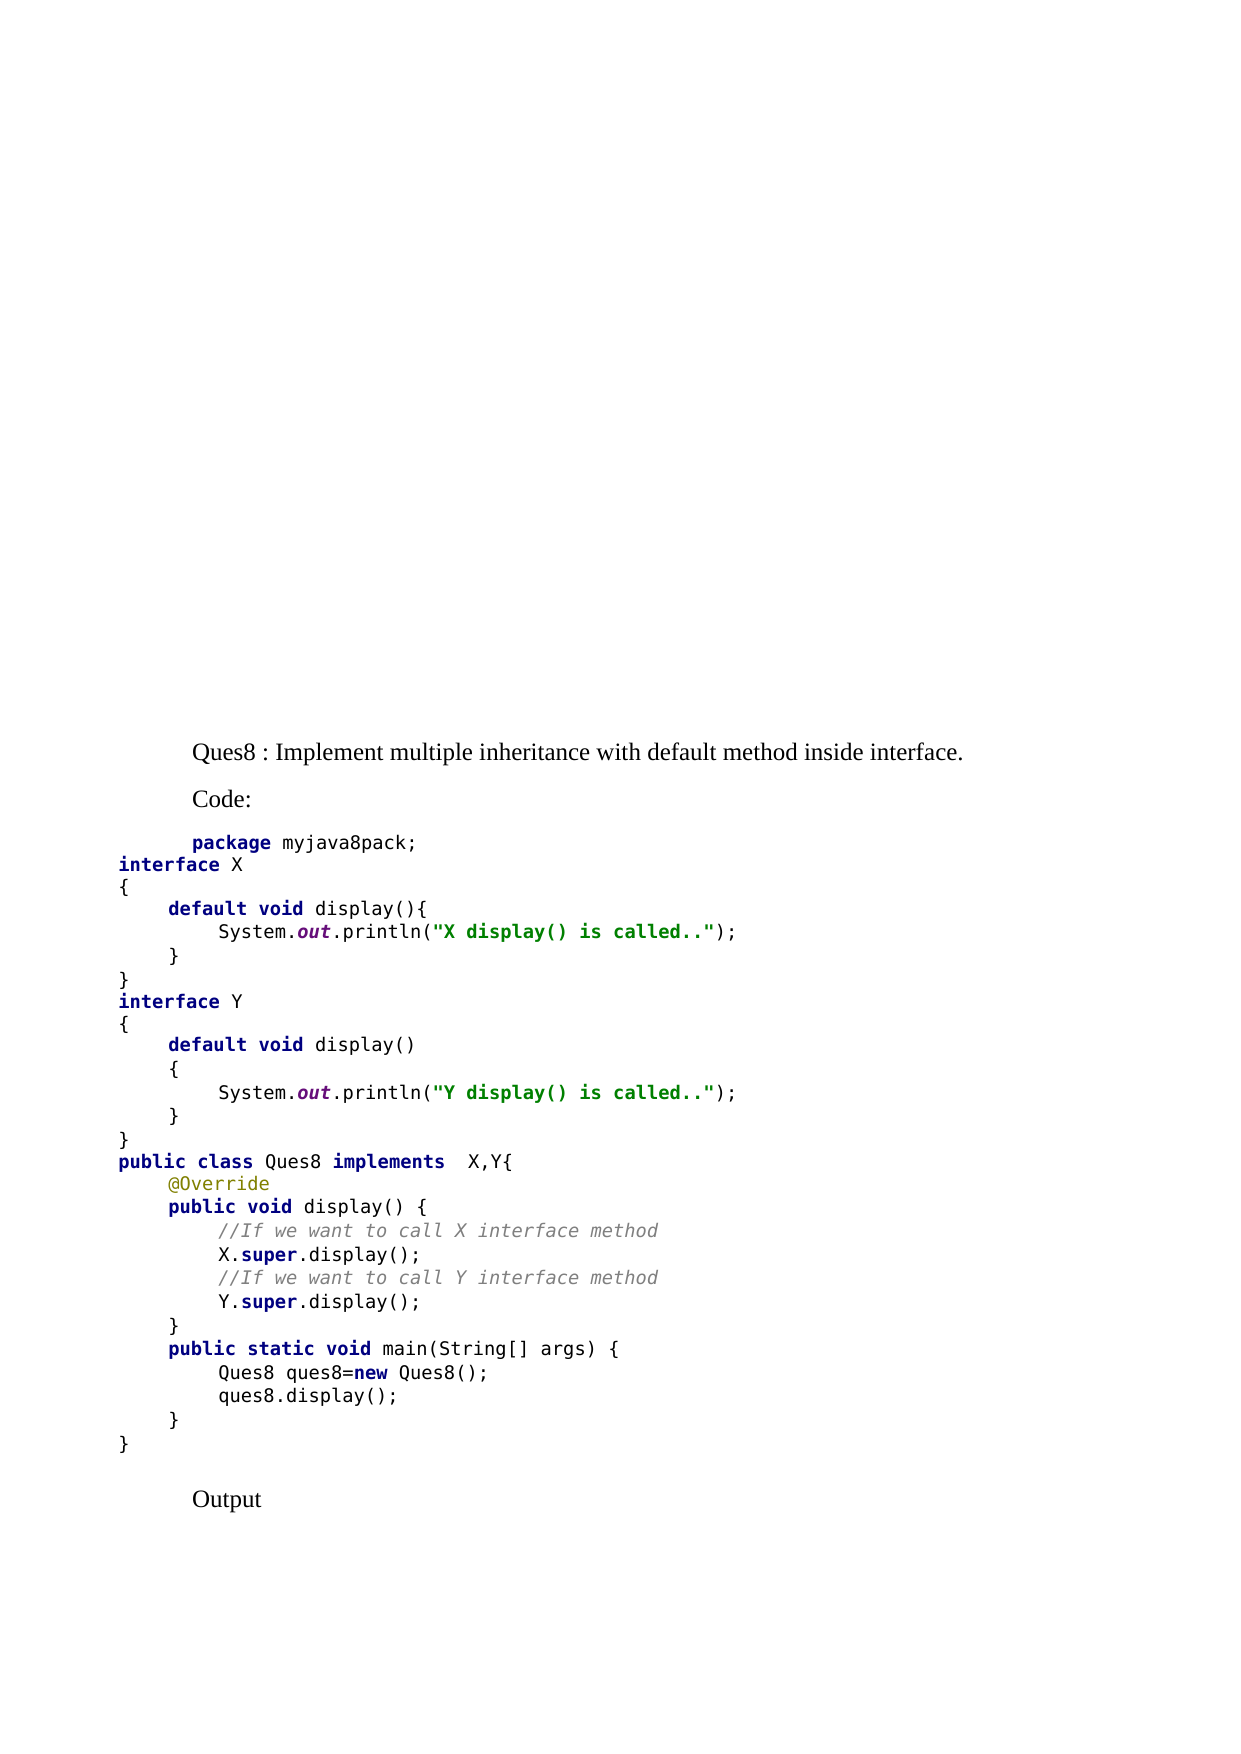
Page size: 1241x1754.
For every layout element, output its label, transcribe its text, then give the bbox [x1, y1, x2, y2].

text X.super.display(); [118, 1244, 1122, 1267]
list package myjava8pack; [162, 832, 1122, 854]
text } [118, 1314, 1122, 1338]
text } [118, 1105, 1122, 1129]
text @Override [118, 1173, 1122, 1196]
list Output [162, 1484, 1122, 1513]
text } [118, 969, 1122, 991]
list Code: [162, 784, 1122, 813]
text default void display(){ [118, 898, 1122, 921]
text interface X [118, 854, 1122, 876]
text } [118, 1433, 1122, 1455]
text //If we want to call X interface method [118, 1220, 1122, 1244]
list Ques8 : Implement multiple inheritance with default method inside interface. [162, 737, 1122, 766]
text public class Ques8 implements X,Y{ [118, 1151, 1122, 1173]
text { [118, 1058, 1122, 1082]
text Y.super.display(); [118, 1291, 1122, 1314]
text public static void main(String[] args) { [118, 1338, 1122, 1362]
text interface Y [118, 991, 1122, 1012]
text { [118, 1012, 1122, 1034]
text default void display() [118, 1034, 1122, 1058]
text { [118, 876, 1122, 898]
text Ques8 ques8=new Ques8(); [118, 1362, 1122, 1386]
text System.out.println("X display() is called.."); [118, 921, 1122, 945]
text } [118, 945, 1122, 969]
text } [118, 1409, 1122, 1433]
text //If we want to call Y interface method [118, 1267, 1122, 1291]
text public void display() { [118, 1196, 1122, 1220]
text System.out.println("Y display() is called.."); [118, 1082, 1122, 1105]
text ques8.display(); [118, 1386, 1122, 1409]
text } [118, 1129, 1122, 1151]
